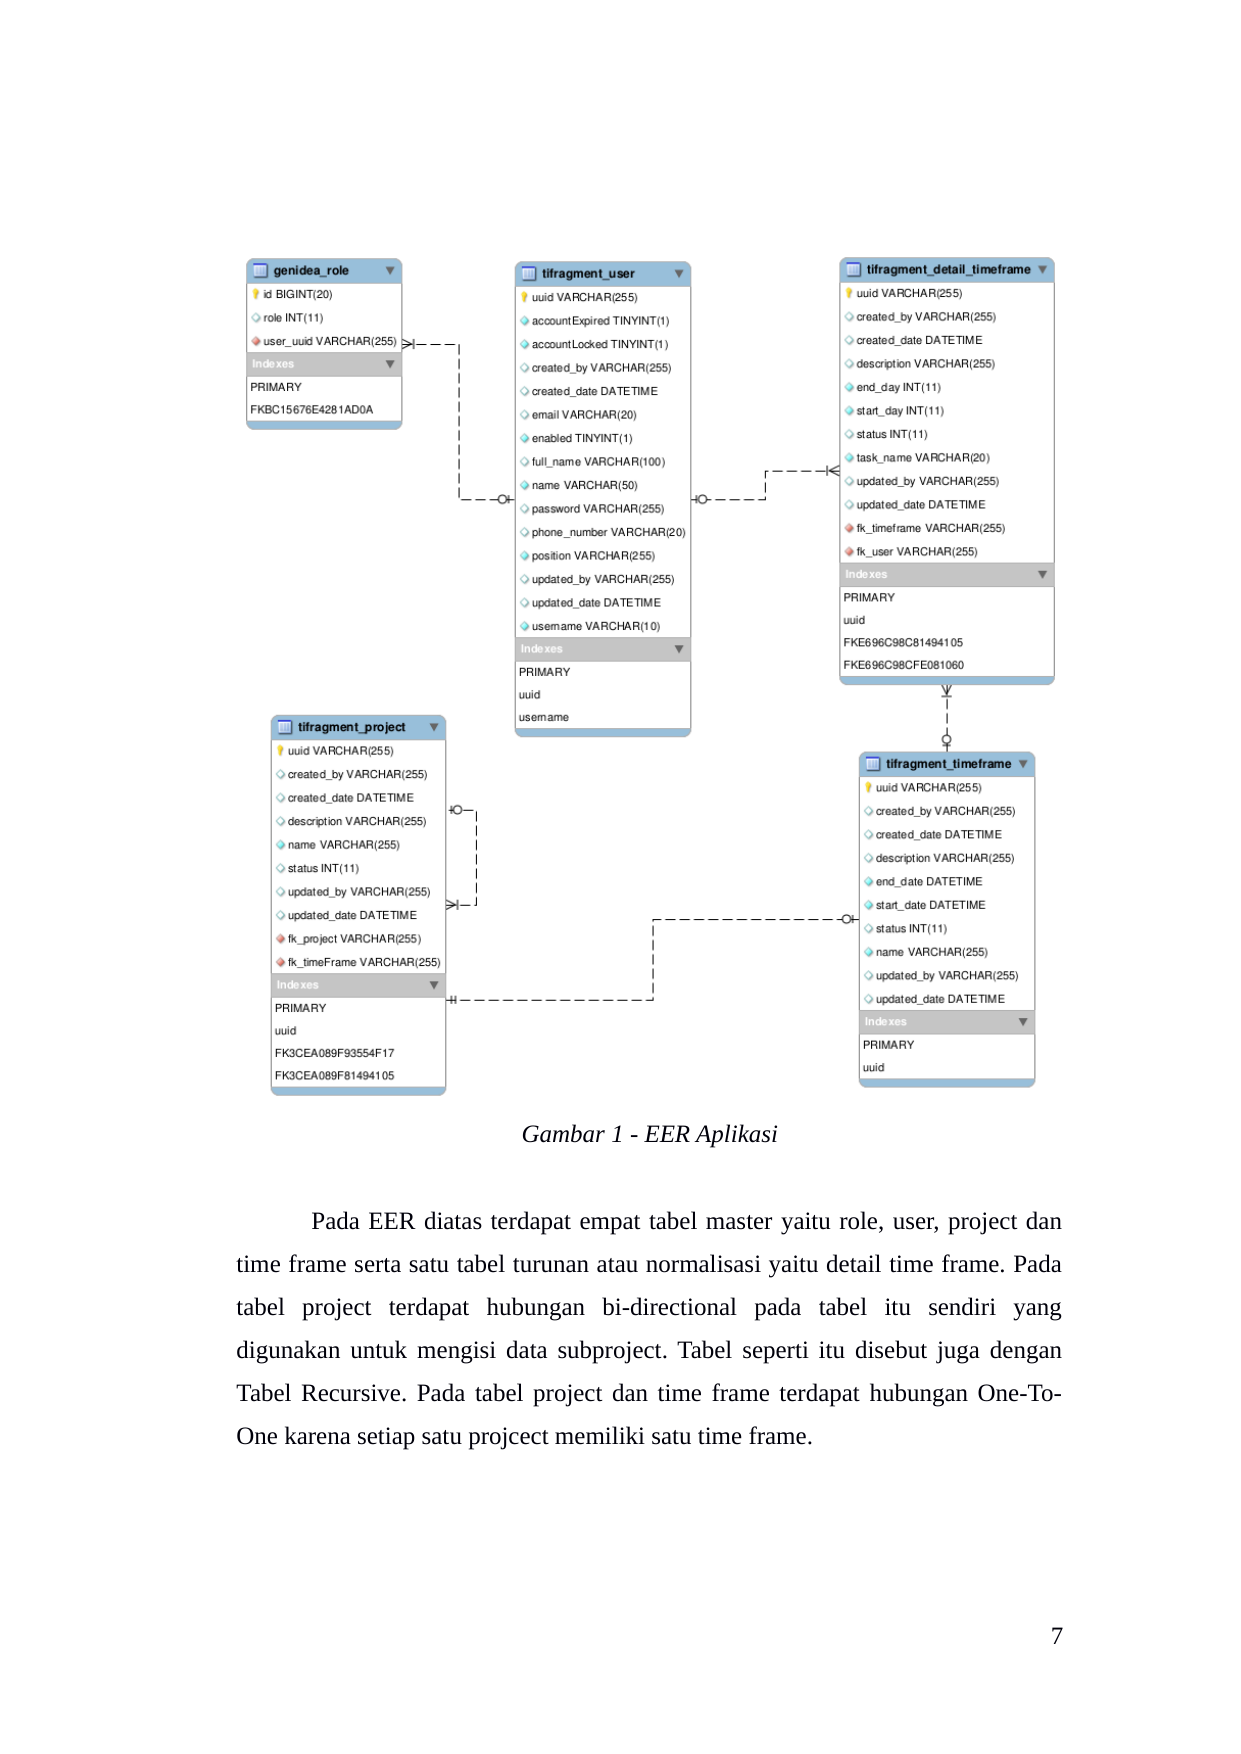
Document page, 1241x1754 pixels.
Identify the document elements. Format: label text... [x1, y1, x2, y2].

text Gambar 1 - EER Aplikasi [236, 1106, 1063, 1148]
picture [236, 248, 1064, 1106]
text Pada EER diatas terdapat empat tabel master yaitu role, user, project dan time frame serta satu tabel turunan atau normalisasi yaitu detail time frame. Pada tabel project terdapat hubungan bi-directional pada tabel itu sendiri yang digunakan untuk mengisi data subproject. Tabel seperti itu disebut juga dengan Tabel Recursive. Pada tabel project dan time frame terdapat hubungan One-To-One karena setiap satu projcect memiliki satu time frame. [236, 1206, 1063, 1450]
